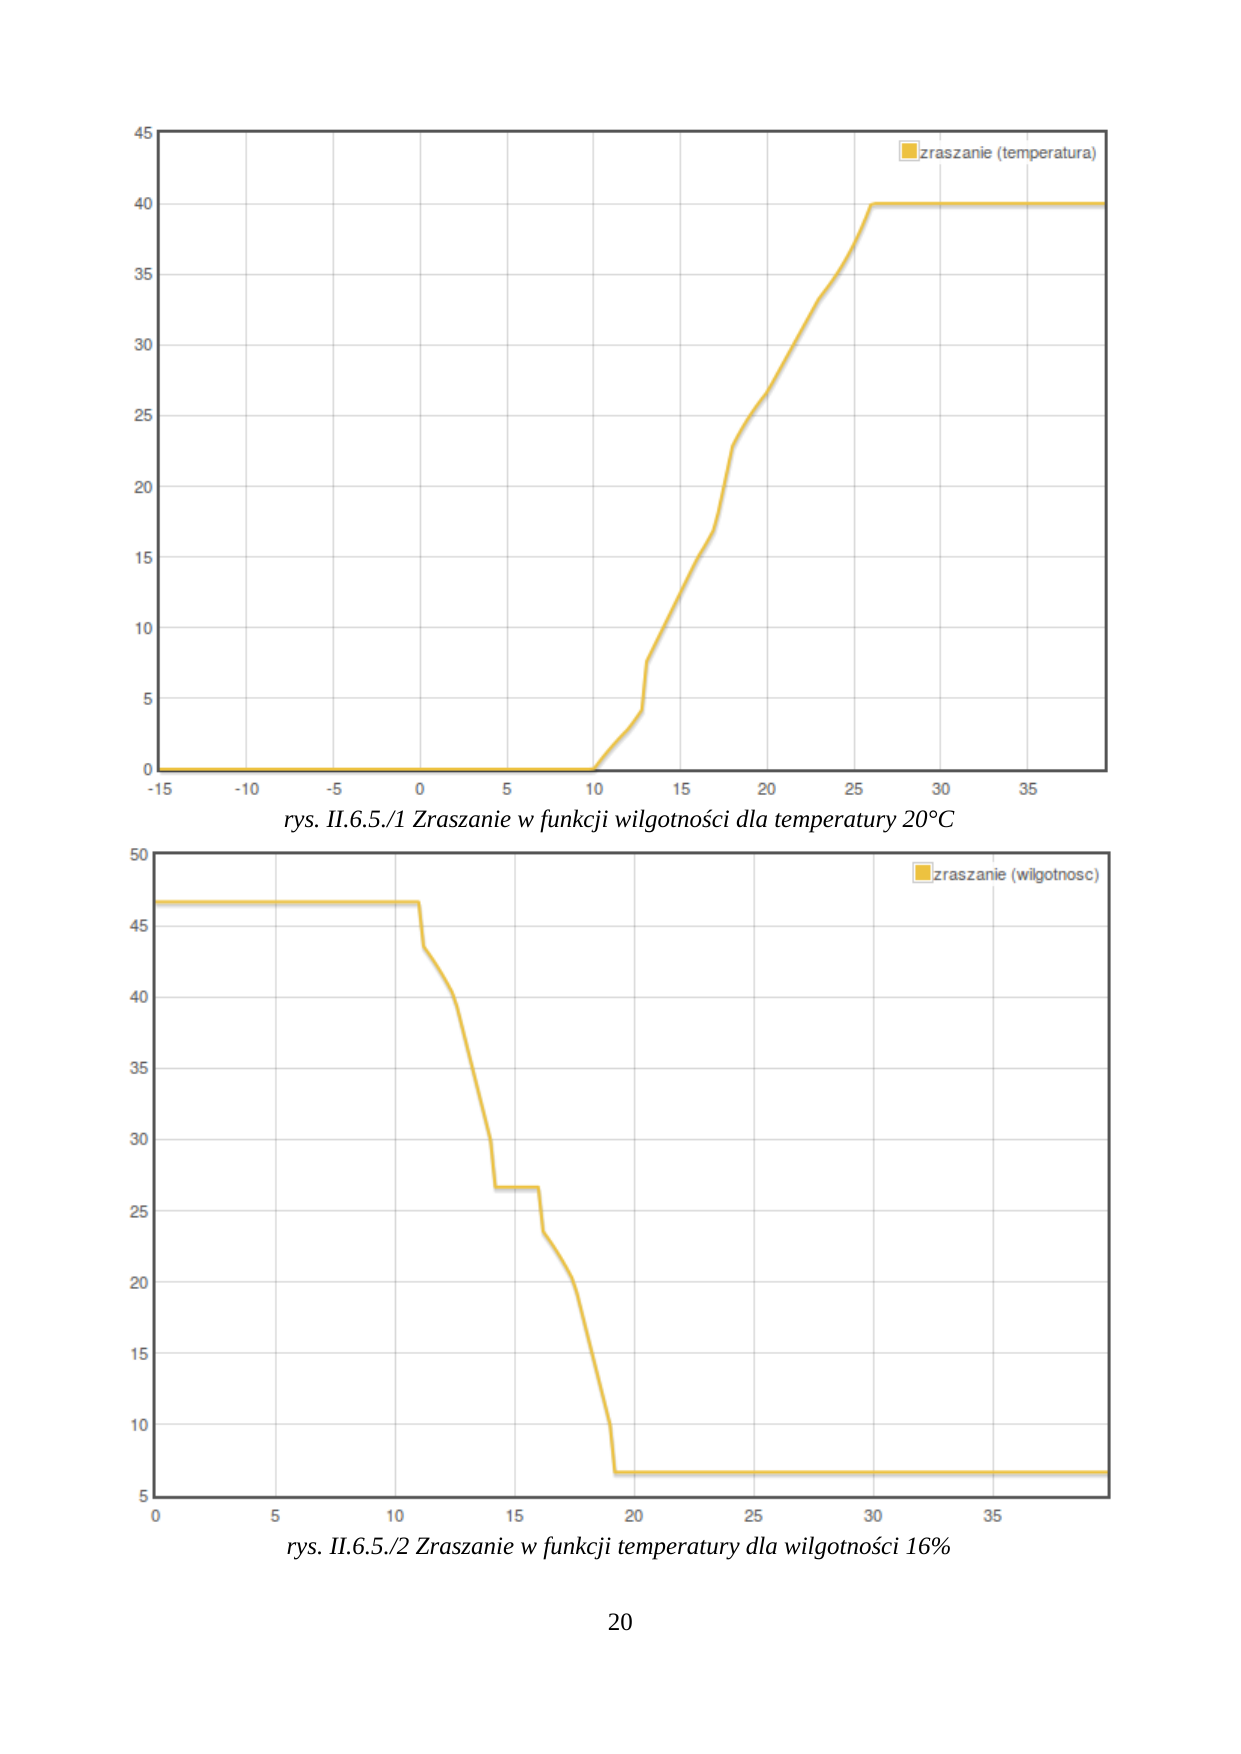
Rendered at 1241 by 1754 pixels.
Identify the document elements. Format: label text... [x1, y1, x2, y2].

picture [118, 838, 1123, 1531]
picture [118, 118, 1123, 804]
text rys. II.6.5./1 Zraszanie w funkcji wilgotności dla temperatury 20°C [118, 804, 1122, 833]
text rys. II.6.5./2 Zraszanie w funkcji temperatury dla wilgotności 16% [118, 1531, 1122, 1559]
